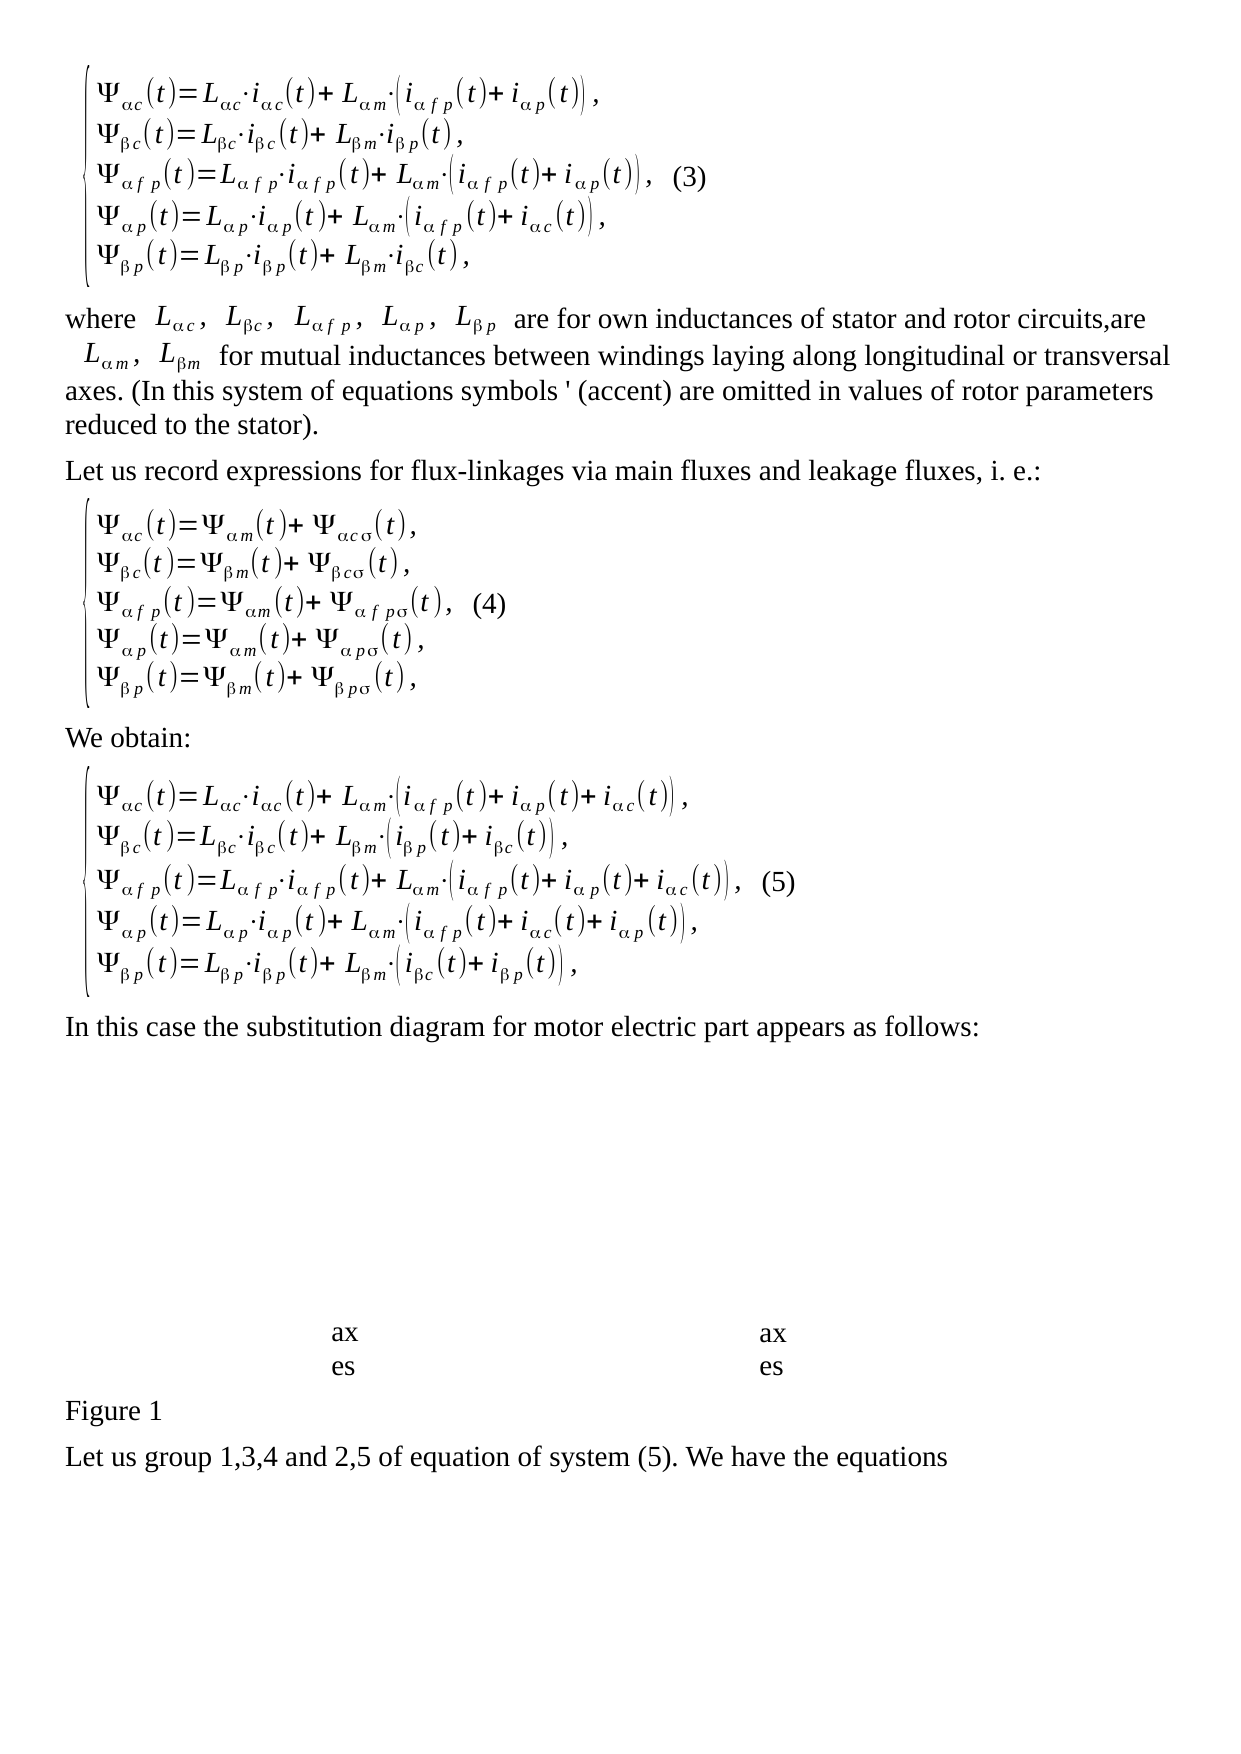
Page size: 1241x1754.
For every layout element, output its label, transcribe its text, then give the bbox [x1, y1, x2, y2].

table_cell The unit implements the model of permanent magnet synchronous motor without damper windings (SM). SM Design diagram and differential equations SM design diagram is equivalent to asynchronous motor diagram plus excitation winding circuit along axisfed with voltage. Balance equations for SM winding voltages appear as follows (on assumption that the stator is rotated with a speed inverse to rotor speed, and the rotor is fixed): (1) Balance equation for moments appears as follows: (2) In these equations: are for ohmic resistances of stator windings, excitation windings, starting (damper) winding circuit; are for stator and rotor winding currents; are for stator and rotor winding flux-linkages;is for rotor speed;is for a number of pairs of poles;is for a number of power voltage phases;is for magnetic field rotating speed,is for electromagnetic torque. (3) whereare for own inductances of stator and rotor circuits,are for mutual inductances between windings laying along longitudinal or transversal axes. (In this system of equations symbols ' (accent) are omitted in values of rotor parameters reduced to the stator). Let us record expressions for flux-linkages via main fluxes and leakage fluxes, i. e.: (4) We obtain: (5) In this case the substitution diagram for motor electric part appears as follows: Figure 1 Let us group 1,3,4 and 2,5 of equation of system (5). We have the equations Or, if matrices and vectors are introduced we obtain (6) [59, 59, 1181, 1491]
